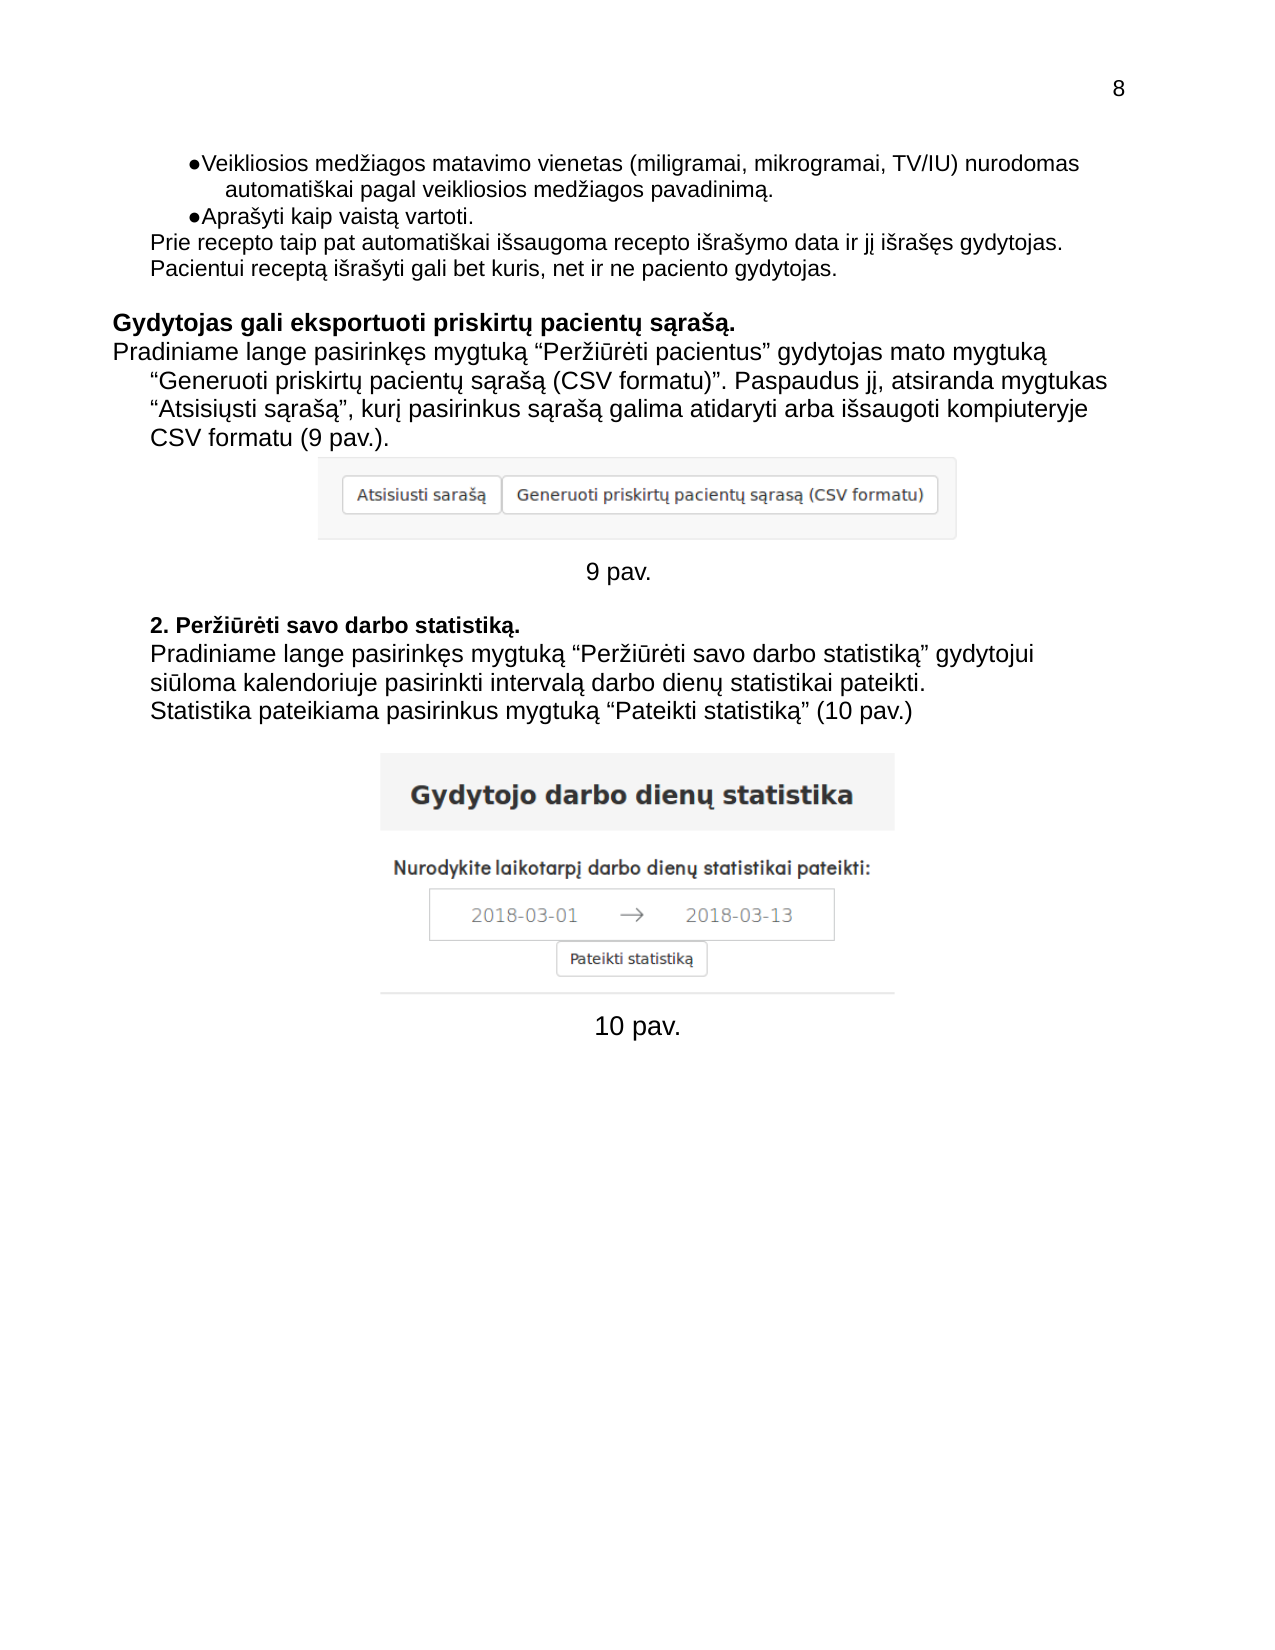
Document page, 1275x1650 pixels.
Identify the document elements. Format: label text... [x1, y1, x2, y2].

text 2. Peržiūrėti savo darbo statistiką. [150, 612, 1125, 639]
text Gydytojas gali eksportuoti priskirtų pacientų sąrašą. [112, 308, 1125, 337]
text Pacientui receptą išrašyti gali bet kuris, net ir ne paciento gydytojas. [150, 255, 1125, 282]
list Aprašyti kaip vaistą vartoti. [187, 203, 1125, 229]
text Prie recepto taip pat automatiškai išsaugoma recepto išrašymo data ir jį išrašęs gydytojas. [150, 229, 1125, 255]
subtitle 10 pav. [150, 1010, 1125, 1041]
text 9 pav. [112, 557, 1125, 586]
text Statistika pateikiama pasirinkus mygtuką “Pateikti statistiką” (10 pav.) [150, 696, 1125, 725]
text Pradiniame lange pasirinkęs mygtuką “Peržiūrėti pacientus” gydytojas mato mygtuką “Generuoti priskirtų pacientų sąrašą (CSV formatu)”. Paspaudus jį, atsiranda mygtukas “Atsisiųsti sąrašą”, kurį pasirinkus sąrašą galima atidaryti arba išsaugoti kompiuteryje CSV formatu (9 pav.). [112, 337, 1125, 452]
list Veikliosios medžiagos matavimo vienetas (miligramai, mikrogramai, TV/IU) nurodomas automatiškai pagal veikliosios medžiagos pavadinimą. [187, 150, 1125, 203]
text Pradiniame lange pasirinkęs mygtuką “Peržiūrėti savo darbo statistiką” gydytojui siūloma kalendoriuje pasirinkti intervalą darbo dienų statistikai pateikti. [150, 639, 1125, 696]
